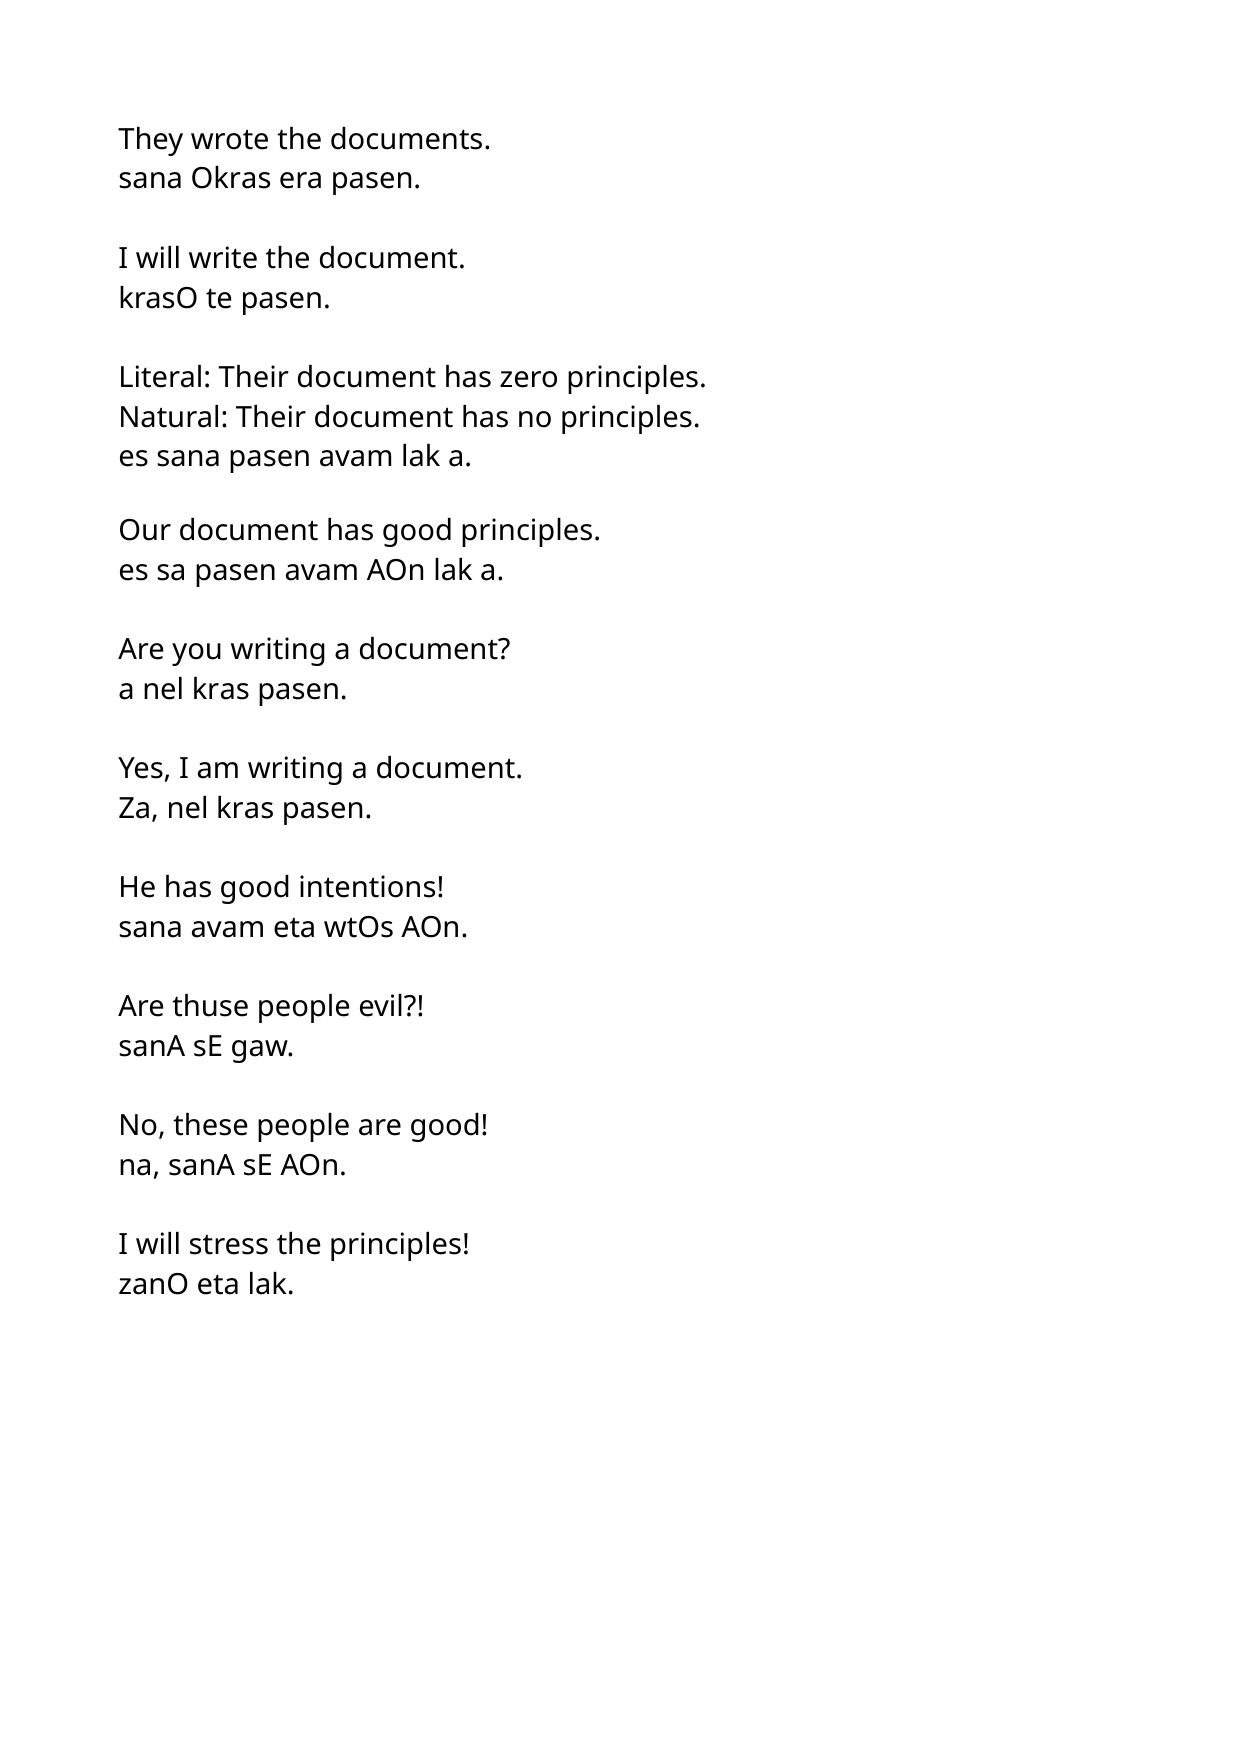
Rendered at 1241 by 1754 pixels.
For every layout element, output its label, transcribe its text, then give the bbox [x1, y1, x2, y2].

text Are you writing a document? [118, 628, 1122, 668]
text I will write the document. [118, 237, 1122, 277]
text sana avam eta wtOs AOn. [118, 906, 1122, 946]
text Natural: Their document has no principles. [118, 396, 1122, 436]
text zanO eta lak. [118, 1263, 1122, 1303]
text a nel kras pasen. [118, 668, 1122, 708]
text sana Okras era pasen. [118, 158, 1122, 197]
text na, sanA sE AOn. [118, 1144, 1122, 1184]
text es sa pasen avam AOn lak a. [118, 549, 1122, 589]
text Yes, I am writing a document. [118, 747, 1122, 787]
text sanA sE gaw. [118, 1025, 1122, 1065]
text krasO te pasen. [118, 277, 1122, 317]
text Our document has good principles. [118, 509, 1122, 549]
text Za, nel kras pasen. [118, 787, 1122, 827]
text They wrote the documents. [118, 118, 1122, 158]
text I will stress the principles! [118, 1224, 1122, 1263]
text Literal: Their document has zero principles. [118, 356, 1122, 396]
text es sana pasen avam lak a. [118, 436, 1122, 475]
text No, these people are good! [118, 1104, 1122, 1144]
text Are thuse people evil?! [118, 986, 1122, 1025]
text He has good intentions! [118, 866, 1122, 906]
